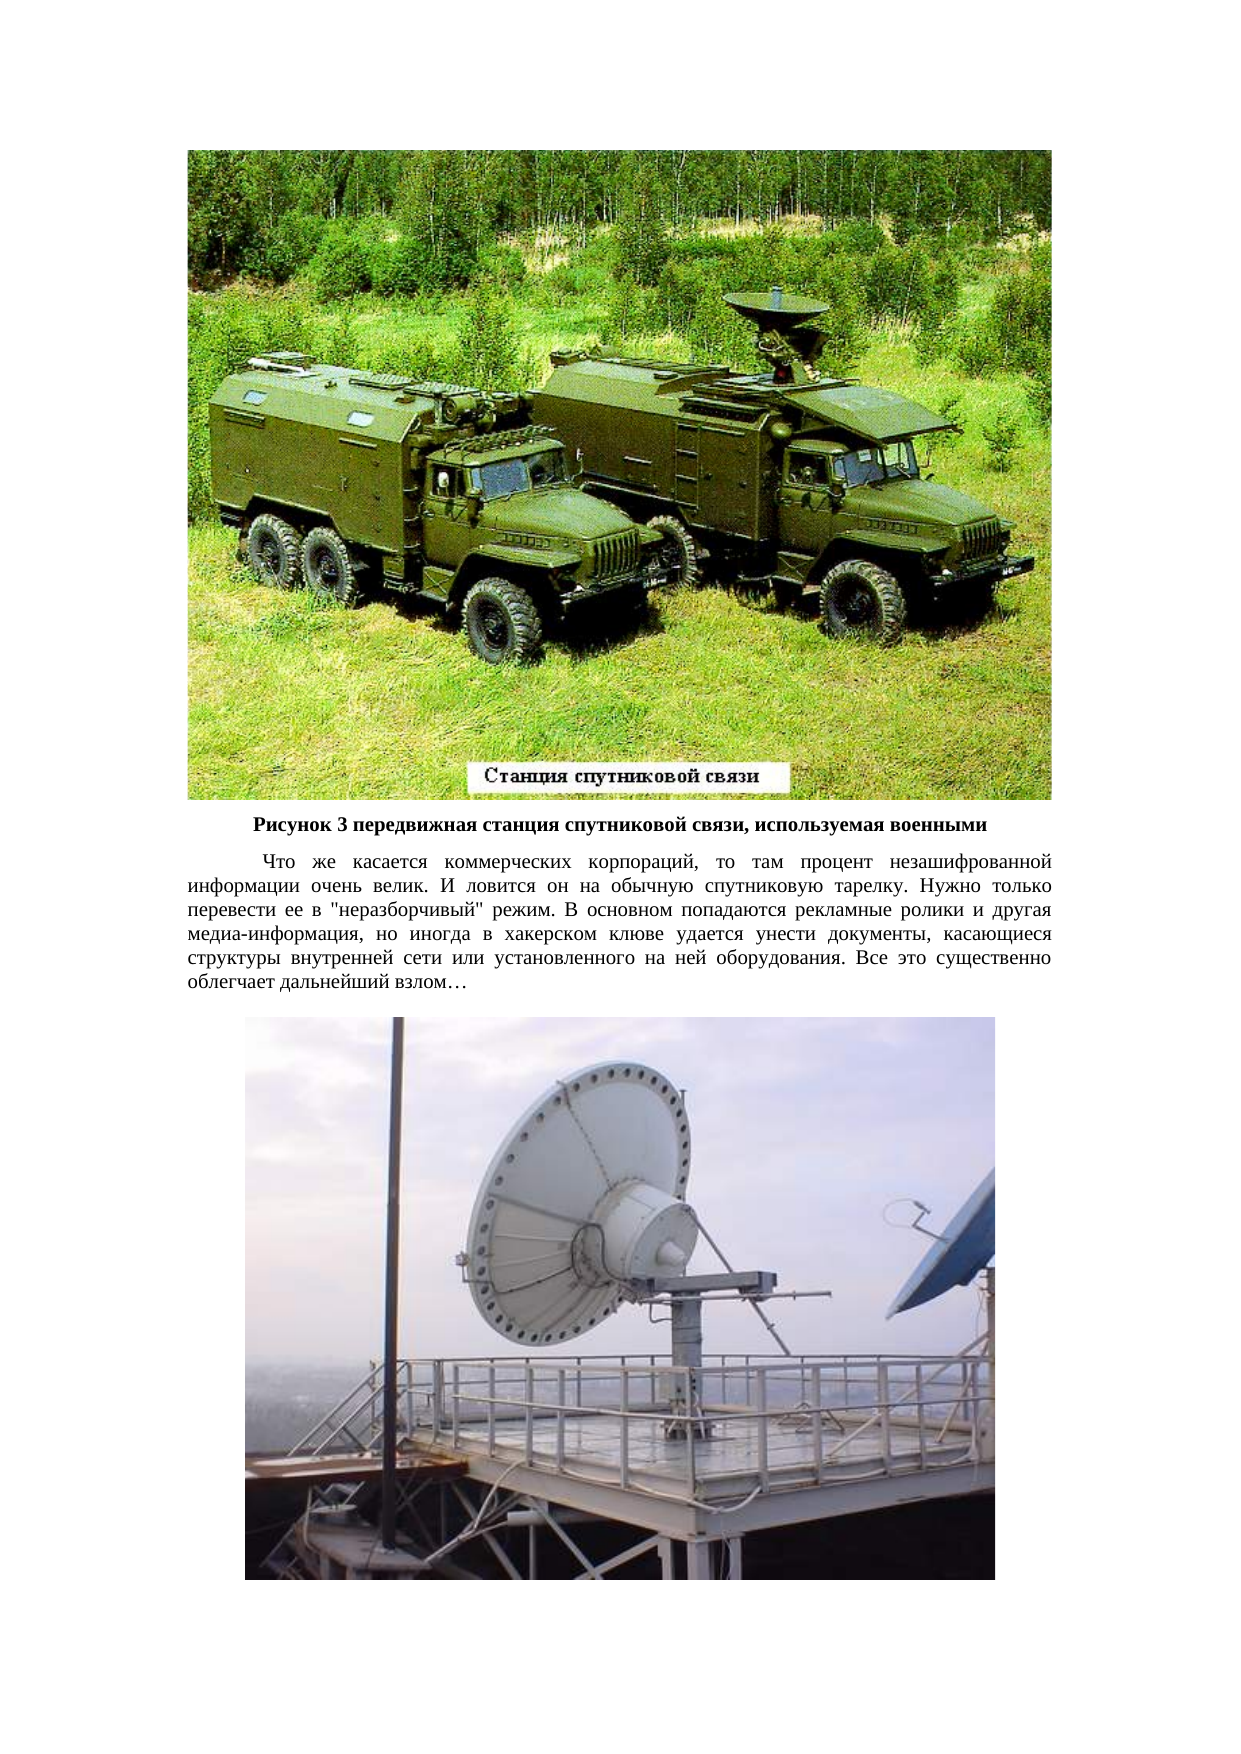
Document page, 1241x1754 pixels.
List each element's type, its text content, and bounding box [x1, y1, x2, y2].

picture [245, 1017, 995, 1580]
text Рисунок 3 передвижная станция спутниковой связи, используемая военными [187, 812, 1053, 836]
text Что же касается коммерческих корпораций, то там процент незашифрованной информации очень велик. И ловится он на обычную спутниковую тарелку. Нужно только перевести ее в "неразборчивый" режим. В основном попадаются рекламные ролики и другая медиа-информация, но иногда в хакерском клюве удается унести документы, касающиеся структуры внутренней сети или установленного на ней оборудования. Все это существенно облегчает дальнейший взлом… [187, 849, 1053, 993]
picture [187, 150, 1052, 800]
